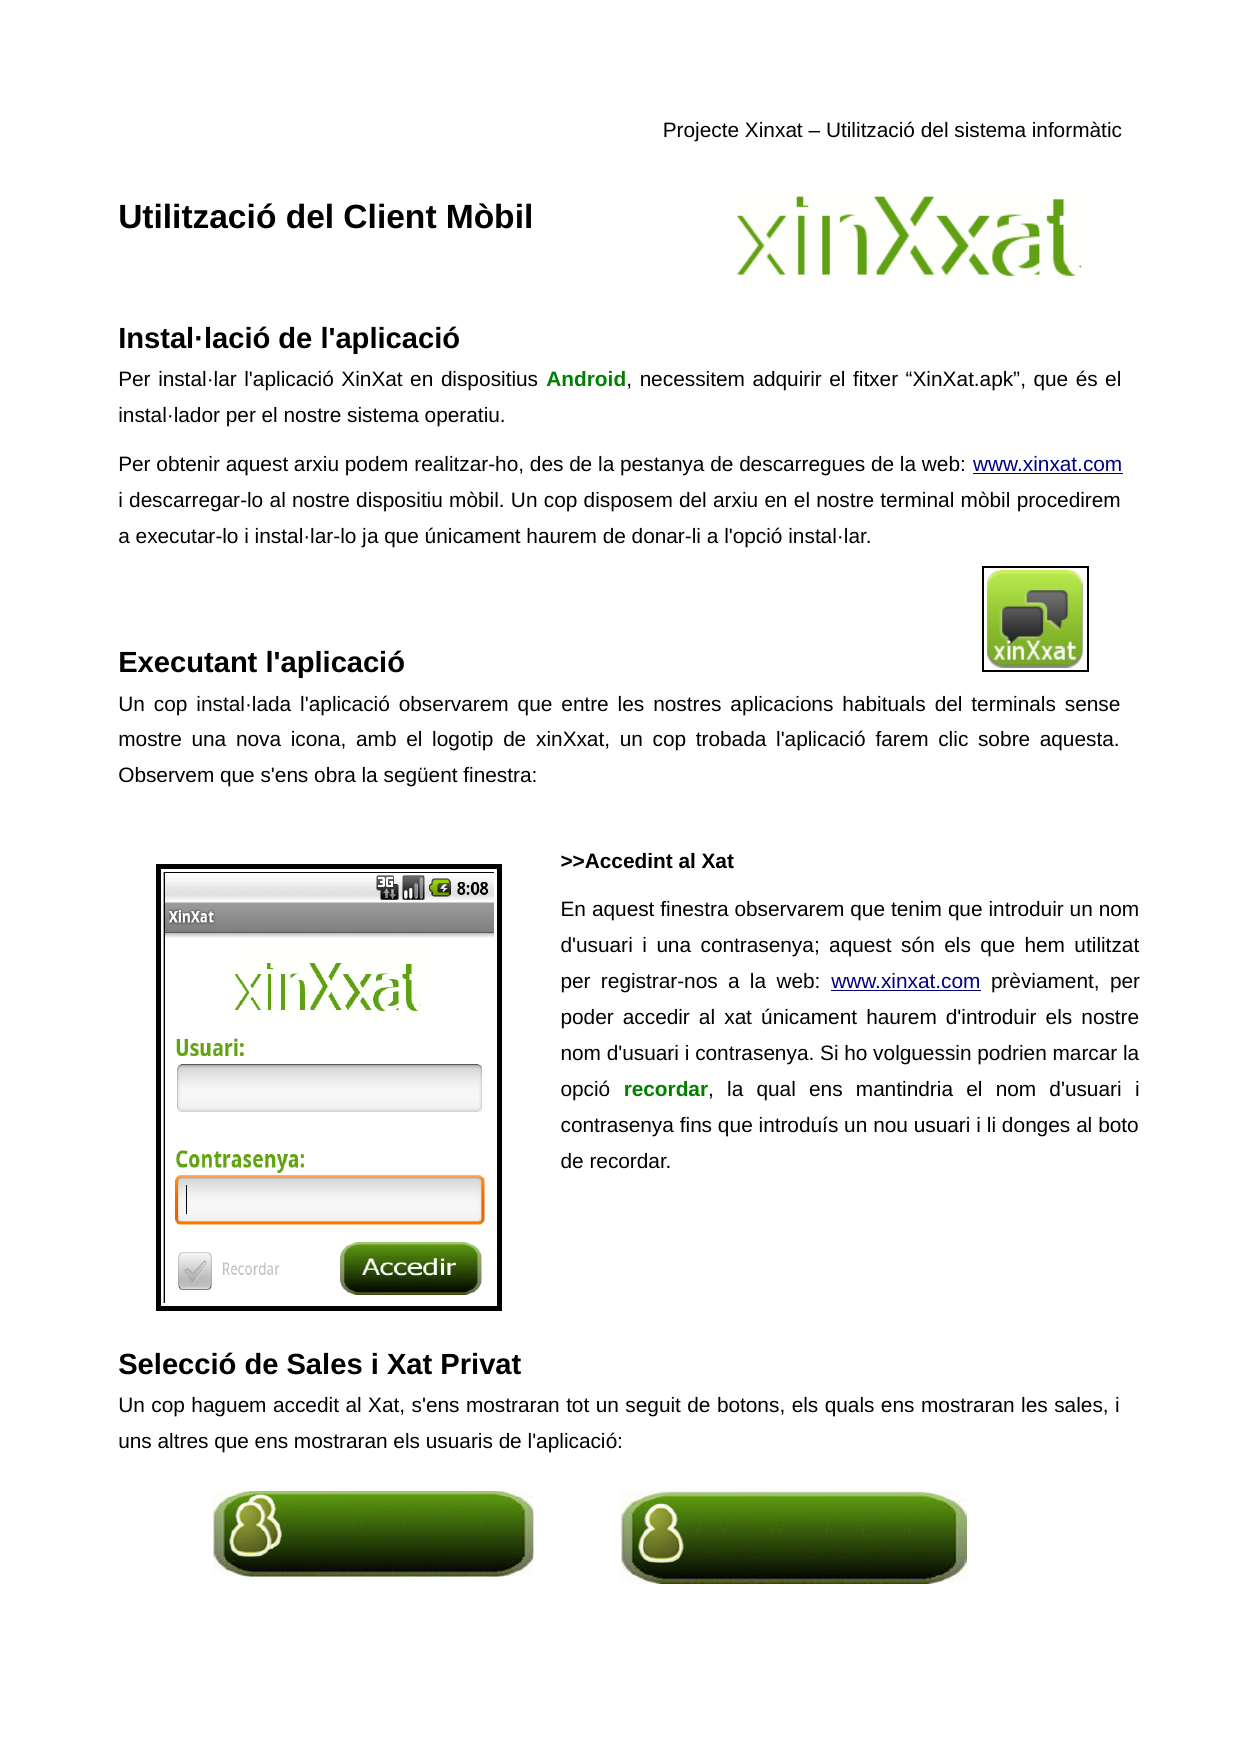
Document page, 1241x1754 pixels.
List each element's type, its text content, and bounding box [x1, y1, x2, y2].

text Un cop instal·lada l'aplicació observarem que entre les nostres aplicacions habituals del terminals sense mostre una nova icona, amb el logotip de xinXxat, un cop trobada l'aplicació farem clic sobre aquesta. Observem que s'ens obra la següent finestra: [118, 691, 1122, 787]
text Un cop haguem accedit al Xat, s'ens mostraran tot un seguit de botons, els quals ens mostraran les sales, i uns altres que ens mostraran els usuaris de l'aplicació: [118, 1393, 1122, 1453]
picture [213, 1491, 534, 1577]
subtitle Utilització del Client Mòbil [118, 197, 736, 235]
picture [163, 872, 494, 1303]
subtitle [1089, 197, 1122, 235]
text >>Accedint al Xat [560, 848, 1122, 872]
text En aquest finestra observarem que tenim que introduir un nom d'usuari i una contrasenya; aquest són els que hem utilitzat per registrar-nos a la web: www.xinxat.com prèviament, per poder accedir al xat únicament haurem d'introduir els nostre nom d'usuari i contrasenya. Si ho volguessin podrien marcar la opció recordar, la qual ens mantindria el nom d'usuari i contrasenya fins que introduís un nou usuari i li donges al boto de recordar. [560, 897, 1122, 1172]
text [118, 1477, 1122, 1611]
picture [736, 190, 1089, 279]
text Per instal·lar l'aplicació XinXat en dispositius Android, necessitem adquirir el fitxer “XinXat.apk”, que és el instal·lador per el nostre sistema operatiu. [118, 367, 1122, 427]
picture [986, 570, 1084, 668]
text [984, 568, 1087, 670]
subtitle Executant l'aplicació [118, 645, 1122, 679]
picture [619, 1489, 968, 1587]
text Per obtenir aquest arxiu podem realitzar-ho, des de la pestanya de descarregues de la web: www.xinxat.com i descarregar-lo al nostre dispositiu mòbil. Un cop disposem del arxiu en el nostre terminal mòbil procedirem a executar-lo i instal·lar-lo ja que únicament haurem de donar-li a l'opció instal·lar. [118, 452, 1122, 547]
subtitle Selecció de Sales i Xat Privat [118, 837, 1122, 1381]
subtitle Instal·lació de l'aplicació [118, 321, 1122, 355]
